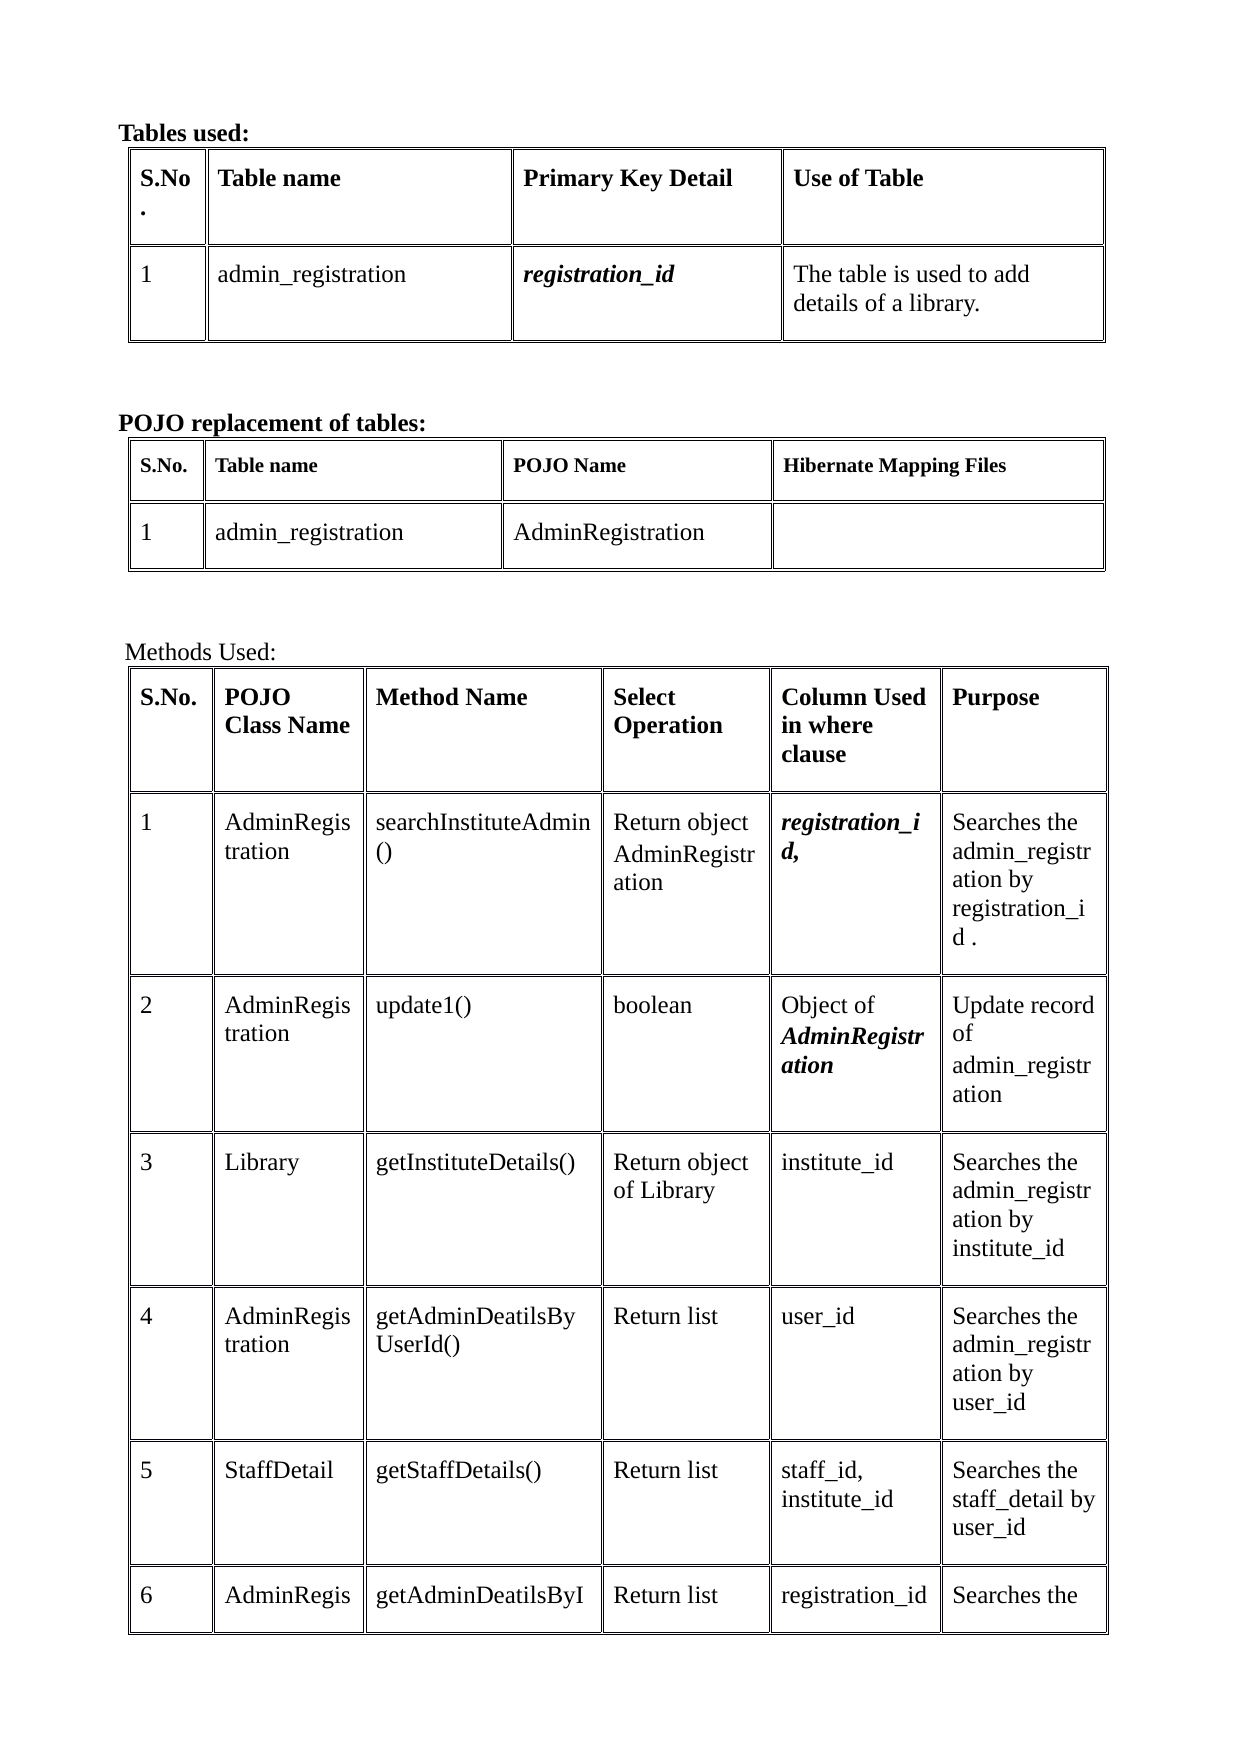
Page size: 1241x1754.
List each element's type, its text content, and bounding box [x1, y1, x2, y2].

table_cell 6 [131, 1567, 212, 1632]
table_header Purpose [943, 669, 1106, 791]
table_cell Update record of admin_registration [943, 977, 1106, 1131]
table_cell institute_id [772, 1134, 940, 1285]
table_cell Return list [604, 1567, 769, 1632]
table_cell Return list [604, 1288, 769, 1439]
text Methods Used: [118, 637, 1122, 666]
table_header S.No. [131, 150, 205, 243]
table_header Column Used in where clause [772, 669, 940, 791]
table_header Use of Table [784, 150, 1103, 243]
table_cell StaffDetail [215, 1442, 363, 1564]
table_cell Library [215, 1134, 363, 1285]
table_header S.No. [131, 441, 203, 500]
table_cell registration_id [514, 247, 781, 340]
table_cell user_id [772, 1288, 940, 1439]
table_cell staff_id, institute_id [772, 1442, 940, 1564]
table_cell Object of AdminRegistration [772, 977, 940, 1131]
table_header POJO Name [504, 441, 771, 500]
table_header Method Name [367, 669, 601, 791]
table_cell AdminRegis [215, 1567, 363, 1632]
table_cell Return object AdminRegistration [604, 794, 769, 974]
table_cell AdminRegistration [215, 794, 363, 974]
table_cell AdminRegistration [215, 977, 363, 1131]
table_cell getAdminDeatilsByUserId() [367, 1288, 601, 1439]
table_cell getAdminDeatilsByI [367, 1567, 601, 1632]
table_cell Searches the admin_registration by institute_id [943, 1134, 1106, 1285]
table_cell getInstituteDetails() [367, 1134, 601, 1285]
table_cell 2 [131, 977, 212, 1131]
table_header Table name [206, 441, 501, 500]
table_cell admin_registration [209, 247, 511, 340]
table_cell 1 [131, 794, 212, 974]
table_cell registration_id, [772, 794, 940, 974]
table_cell AdminRegistration [504, 504, 771, 568]
table_cell Return object of Library [604, 1134, 769, 1285]
table_cell Searches the admin_registration by registration_id . [943, 794, 1106, 974]
text Tables used: [118, 118, 1122, 147]
table_header Hibernate Mapping Files [774, 441, 1103, 500]
table_header POJO Class Name [215, 669, 363, 791]
table_cell registration_id [772, 1567, 940, 1632]
table_header Table name [209, 150, 511, 243]
table_cell update1() [367, 977, 601, 1131]
table_cell AdminRegistration [215, 1288, 363, 1439]
table_cell The table is used to add details of a library. [784, 247, 1103, 340]
table_cell Return list [604, 1442, 769, 1564]
table_cell Searches the [943, 1567, 1106, 1632]
table_cell getStaffDetails() [367, 1442, 601, 1564]
table_cell Searches the admin_registration by user_id [943, 1288, 1106, 1439]
table_cell 1 [131, 247, 205, 340]
text POJO replacement of tables: [118, 408, 1122, 437]
table_cell searchInstituteAdmin() [367, 794, 601, 974]
table_cell boolean [604, 977, 769, 1131]
table_header Select Operation [604, 669, 769, 791]
table_cell 3 [131, 1134, 212, 1285]
table_cell 1 [131, 504, 203, 568]
table_header S.No. [131, 669, 212, 791]
table_cell admin_registration [206, 504, 501, 568]
table_cell 5 [131, 1442, 212, 1564]
table_cell Searches the staff_detail by user_id [943, 1442, 1106, 1564]
table_header Primary Key Detail [514, 150, 781, 243]
table_cell 4 [131, 1288, 212, 1439]
table_cell [774, 504, 1103, 568]
